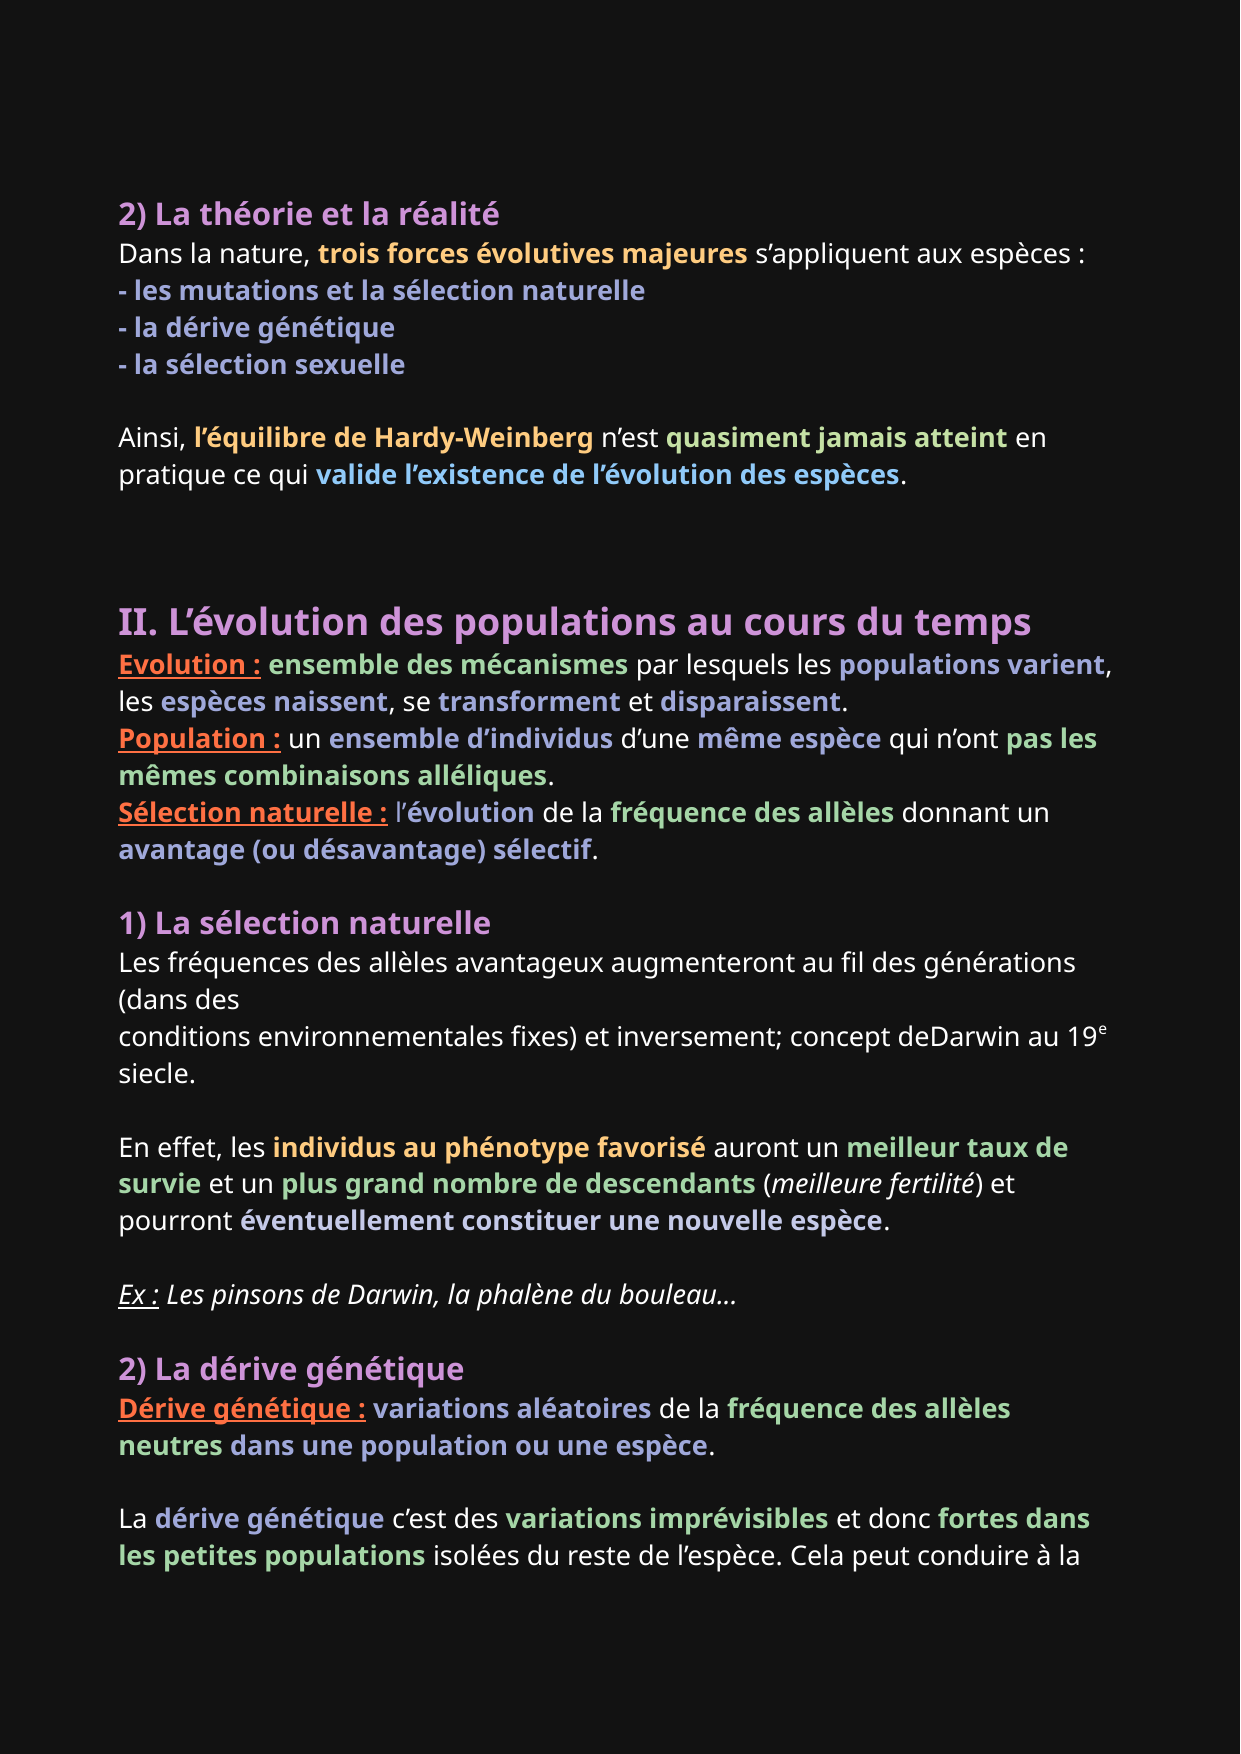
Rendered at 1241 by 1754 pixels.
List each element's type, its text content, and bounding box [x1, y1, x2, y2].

text Dans la nature, trois forces évolutives majeures s’appliquent aux espèces : [118, 234, 1122, 271]
text 2) La théorie et la réalité [118, 192, 1122, 234]
text - la sélection sexuelle [118, 345, 1122, 382]
text 1) La sélection naturelle [118, 901, 1122, 944]
text Sélection naturelle : l’évolution de la fréquence des allèles donnant un avantage (ou désavantage) sélectif. [118, 793, 1122, 867]
text Ainsi, l’équilibre de Hardy-Weinberg n’est quasiment jamais atteint en pratique ce qui valide l’existence de l’évolution des espèces. [118, 419, 1122, 493]
text La dérive génétique c’est des variations imprévisibles et donc fortes dans les petites populations isolées du reste de l’espèce. Cela peut conduire à la [118, 1500, 1122, 1573]
text Dérive génétique : variations aléatoires de la fréquence des allèles neutres dans une population ou une espèce. [118, 1389, 1122, 1463]
text Population : un ensemble d’individus d’une même espèce qui n’ont pas les mêmes combinaisons alléliques. [118, 719, 1122, 793]
text Evolution : ensemble des mécanismes par lesquels les populations varient, les espèces naissent, se transforment et disparaissent. [118, 646, 1122, 719]
text Ex : Les pinsons de Darwin, la phalène du bouleau... [118, 1276, 1122, 1312]
text En effet, les individus au phénotype favorisé auront un meilleur taux de survie et un plus grand nombre de descendants (meilleure fertilité) et pourront éventuellement constituer une nouvelle espèce. [118, 1128, 1122, 1239]
text - la dérive génétique [118, 308, 1122, 345]
text II. L’évolution des populations au cours du temps [118, 595, 1122, 646]
text conditions environnementales fixes) et inversement; concept deDarwin au 19e siecle. [118, 1017, 1122, 1091]
text 2) La dérive génétique [118, 1347, 1122, 1389]
text Les fréquences des allèles avantageux augmenteront au fil des générations (dans des [118, 944, 1122, 1017]
text - les mutations et la sélection naturelle [118, 271, 1122, 308]
